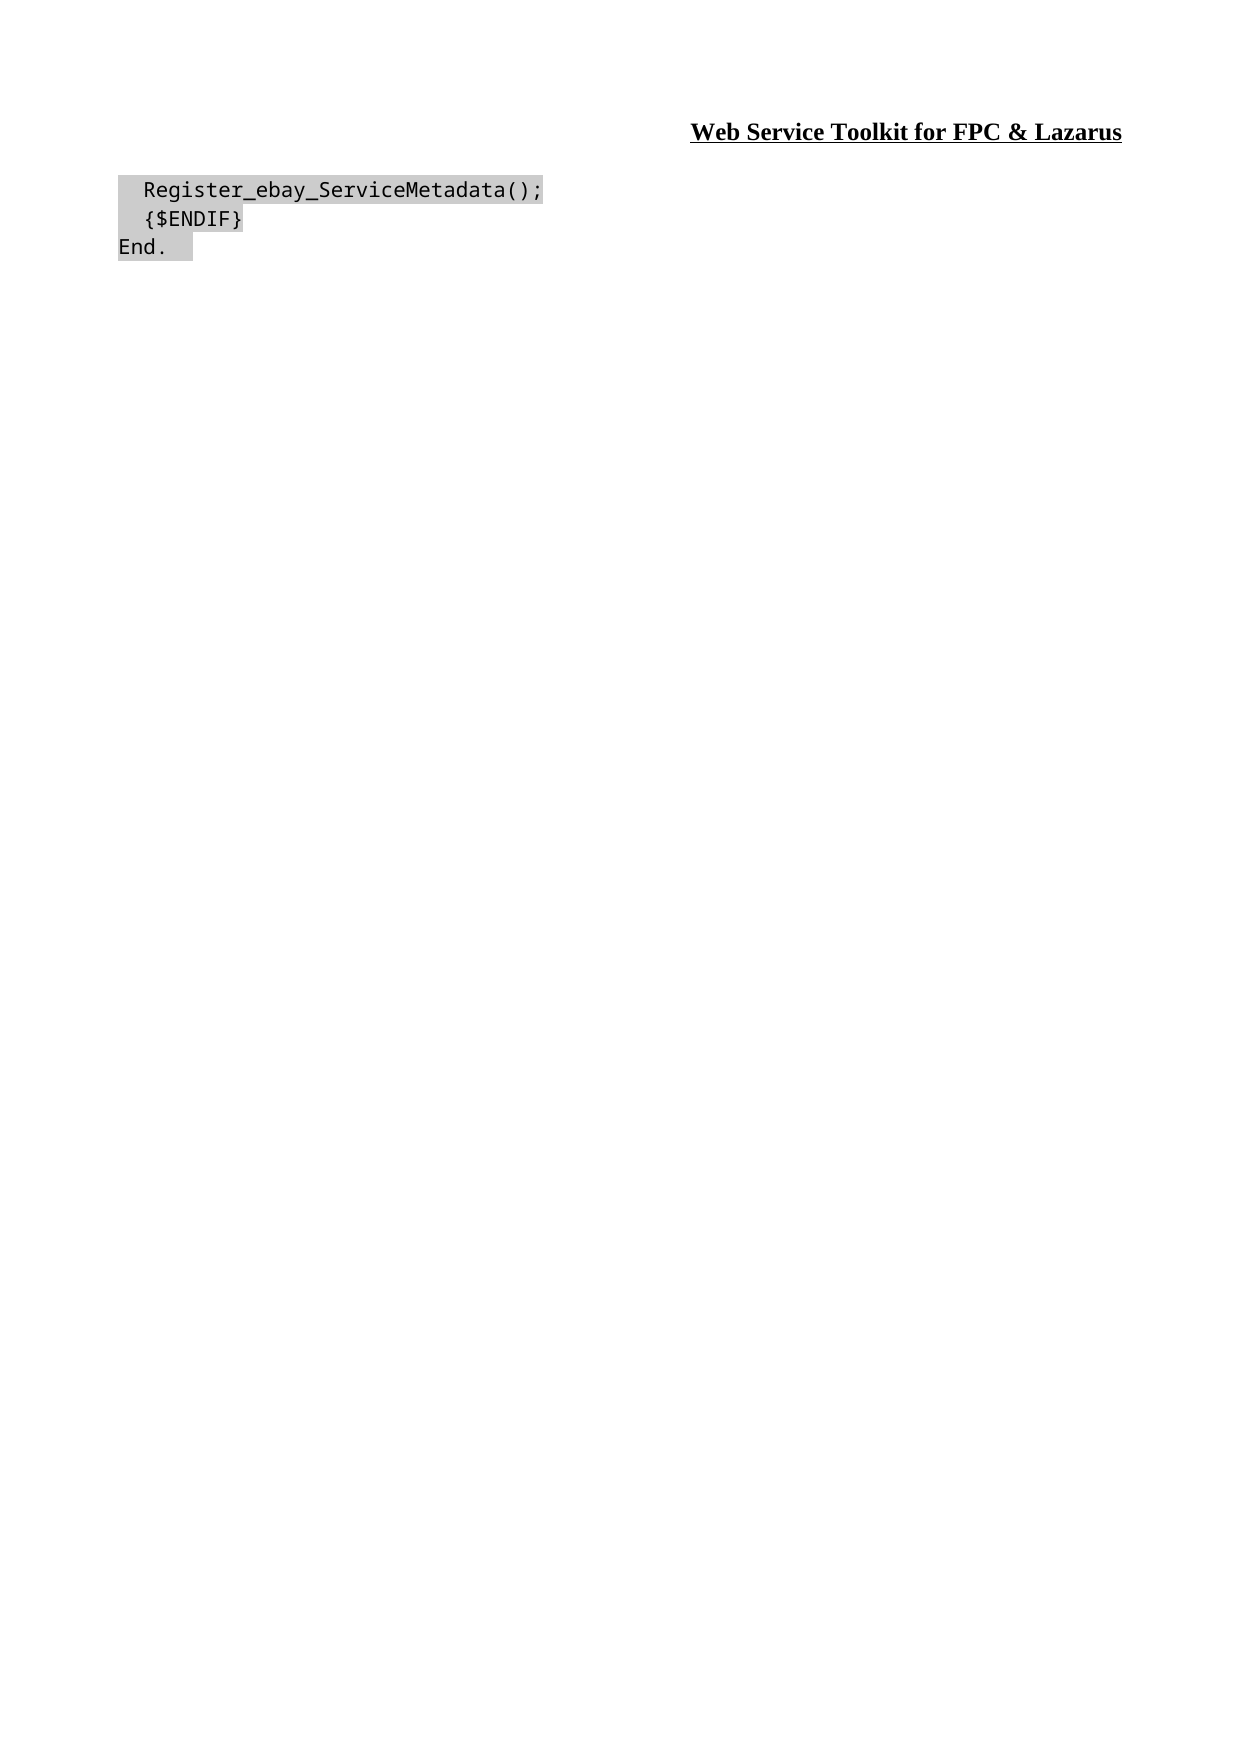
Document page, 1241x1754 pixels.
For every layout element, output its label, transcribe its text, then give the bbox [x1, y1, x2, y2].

text End. [118, 232, 1122, 261]
text Register_ebay_ServiceMetadata(); [118, 175, 1122, 204]
text {$ENDIF} [118, 204, 1122, 232]
